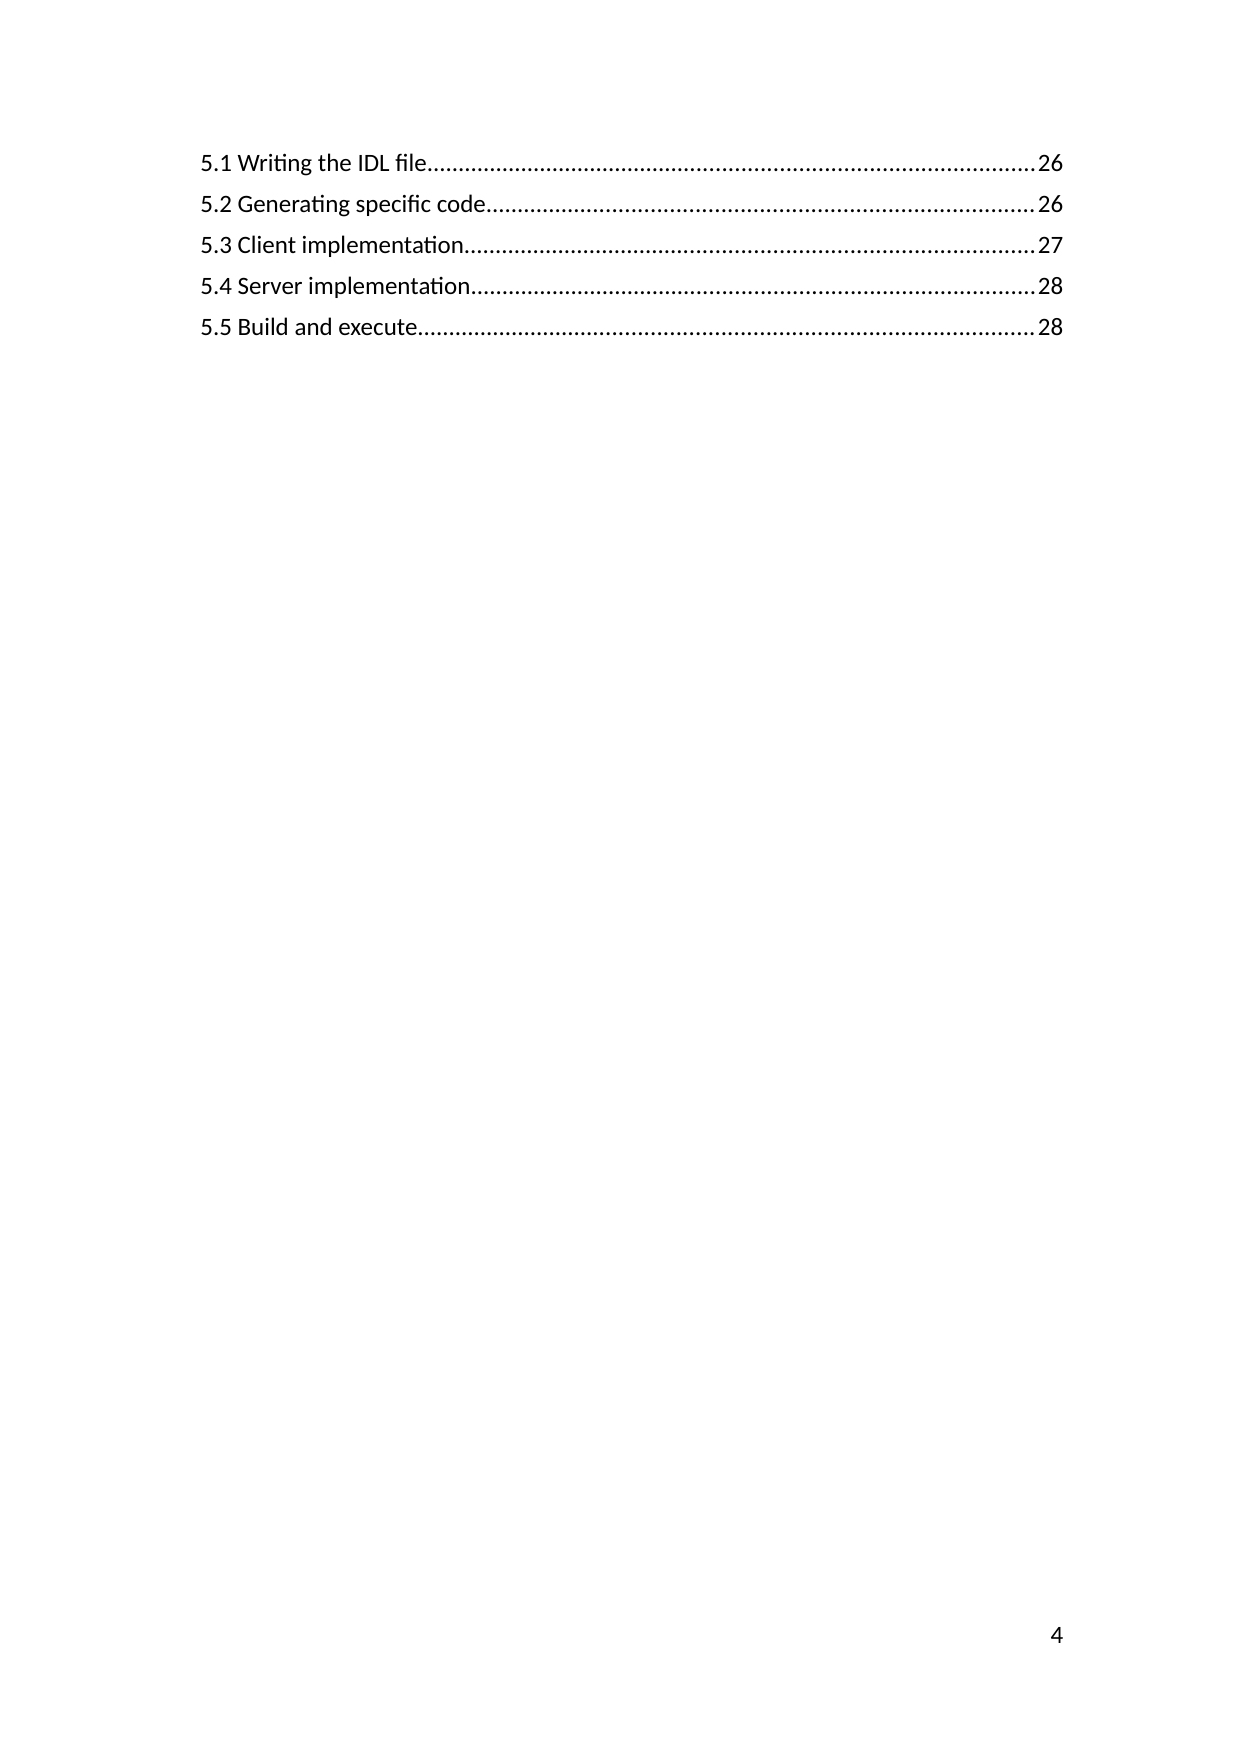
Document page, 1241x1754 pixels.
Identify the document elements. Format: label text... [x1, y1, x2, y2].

text 5.1 Writing the IDL file 26 [200, 148, 1063, 178]
text 5.5 Build and execute 28 [200, 311, 1063, 342]
text 5.3 Client implementation 27 [200, 229, 1063, 260]
text 5.4 Server implementation 28 [200, 270, 1063, 301]
text 5.2 Generating specific code 26 [200, 188, 1063, 219]
